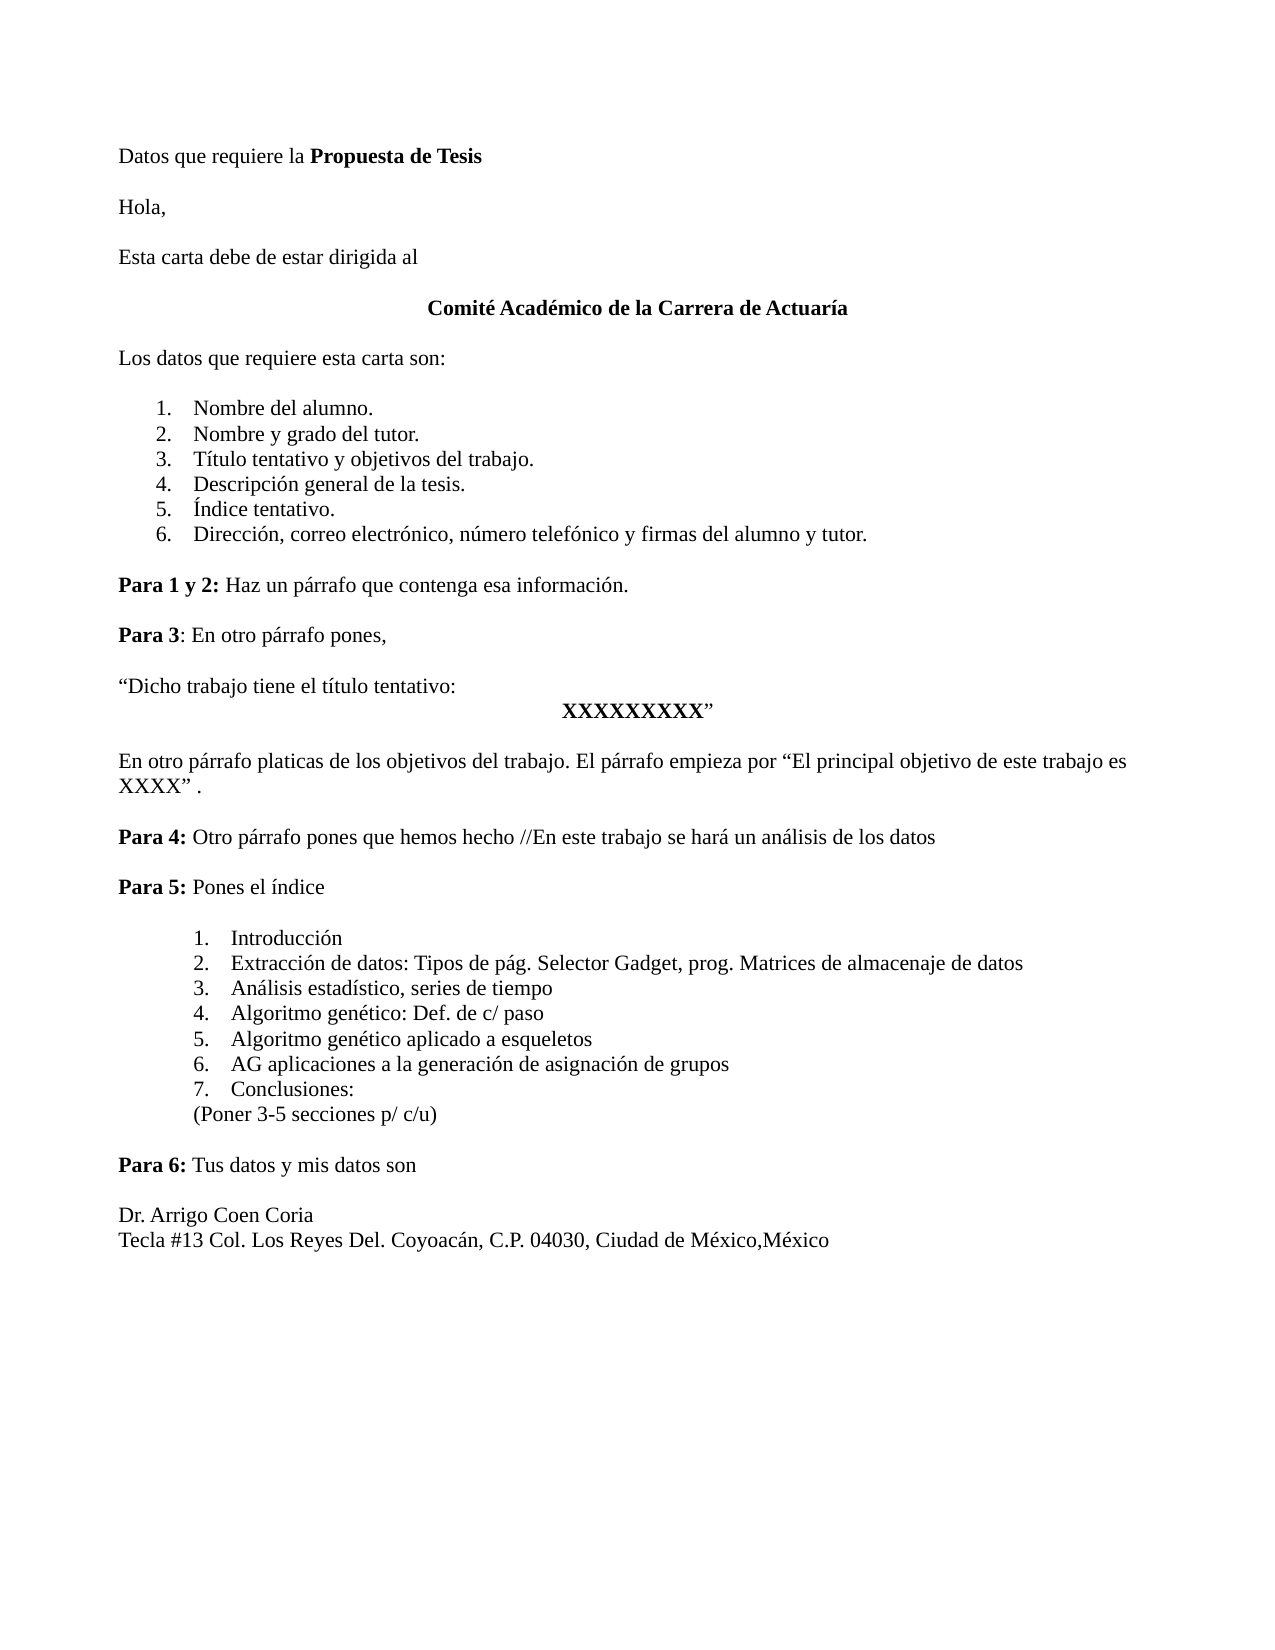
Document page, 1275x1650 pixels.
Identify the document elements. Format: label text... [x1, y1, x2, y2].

text Comité Académico de la Carrera de Actuaría [118, 294, 1157, 320]
list Índice tentativo. [156, 496, 1157, 521]
list Extracción de datos: Tipos de pág. Selector Gadget, prog. Matrices de almacenaje de datos [193, 950, 1157, 975]
list Conclusiones: [193, 1076, 1157, 1101]
text Tecla #13 Col. Los Reyes Del. Coyoacán, C.P. 04030, Ciudad de México,México [118, 1227, 1157, 1252]
text XXXXXXXXX” [118, 698, 1157, 723]
text “Dicho trabajo tiene el título tentativo: [118, 673, 1157, 698]
text Para 4: Otro párrafo pones que hemos hecho //En este trabajo se hará un análisis de los datos [118, 824, 1157, 849]
list Nombre y grado del tutor. [156, 421, 1157, 446]
list Nombre del alumno. [156, 395, 1157, 421]
text Dr. Arrigo Coen Coria [118, 1202, 1157, 1227]
list Dirección, correo electrónico, número telefónico y firmas del alumno y tutor. [156, 521, 1157, 547]
text Esta carta debe de estar dirigida al [118, 244, 1157, 269]
list Título tentativo y objetivos del trabajo. [156, 446, 1157, 471]
text (Poner 3-5 secciones p/ c/u) [193, 1101, 1157, 1126]
text Hola, [118, 194, 1157, 219]
text Para 5: Pones el índice [118, 874, 1157, 899]
text Para 1 y 2: Haz un párrafo que contenga esa información. [118, 572, 1157, 597]
list Algoritmo genético aplicado a esqueletos [193, 1026, 1157, 1051]
list Introducción [193, 925, 1157, 950]
list Análisis estadístico, series de tiempo [193, 975, 1157, 1000]
list AG aplicaciones a la generación de asignación de grupos [193, 1051, 1157, 1076]
text Para 6: Tus datos y mis datos son [118, 1152, 1157, 1177]
text Para 3: En otro párrafo pones, [118, 622, 1157, 647]
text En otro párrafo platicas de los objetivos del trabajo. El párrafo empieza por “El principal objetivo de este trabajo es XXXX” . [118, 748, 1157, 799]
text Los datos que requiere esta carta son: [118, 345, 1157, 370]
text Datos que requiere la Propuesta de Tesis [118, 143, 1157, 168]
list Algoritmo genético: Def. de c/ paso [193, 1000, 1157, 1026]
list Descripción general de la tesis. [156, 471, 1157, 496]
